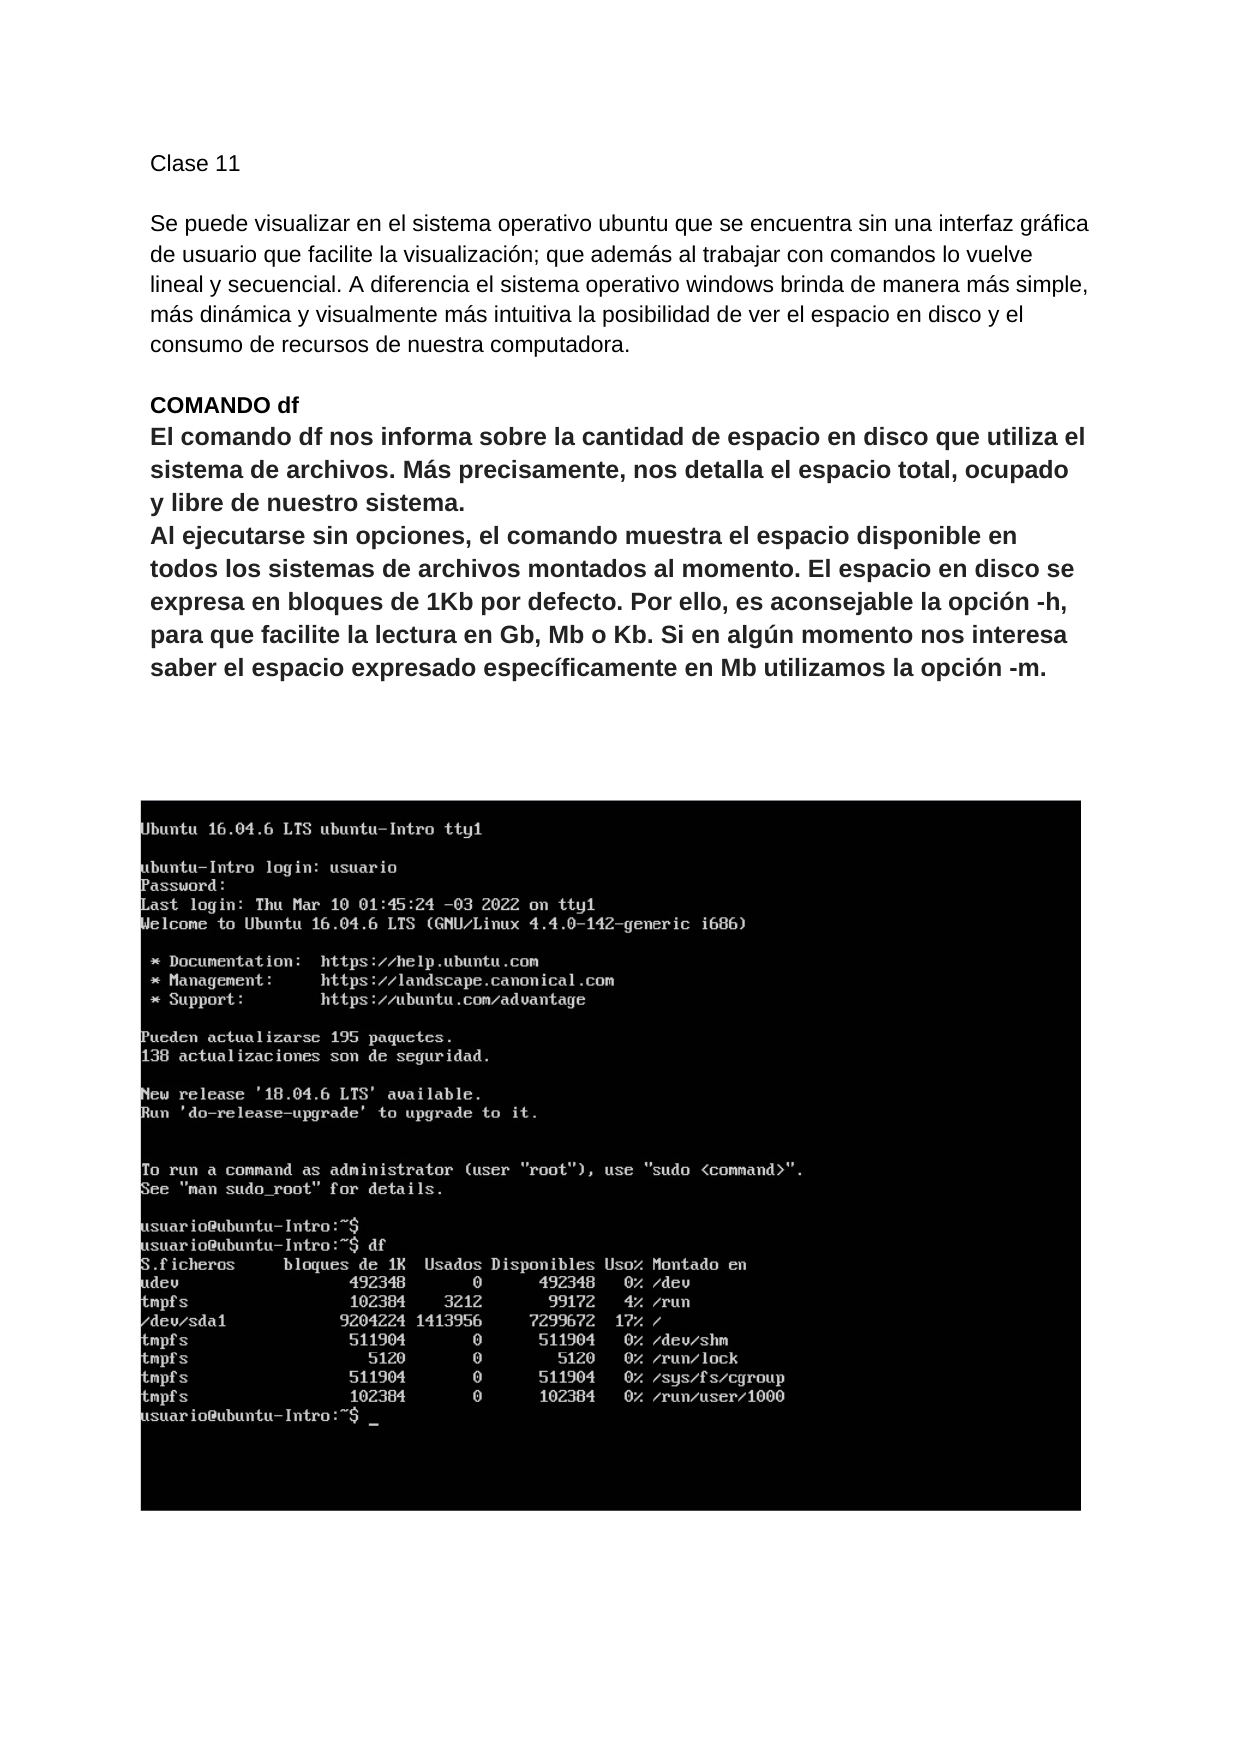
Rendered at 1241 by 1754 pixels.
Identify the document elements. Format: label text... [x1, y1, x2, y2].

text Clase 11 [150, 150, 1090, 176]
picture [140, 800, 1081, 1511]
text Se puede visualizar en el sistema operativo ubuntu que se encuentra sin una interfaz gráfica de usuario que facilite la visualización; que además al trabajar con comandos lo vuelve lineal y secuencial. A diferencia el sistema operativo windows brinda de manera más simple, más dinámica y visualmente más intuitiva la posibilidad de ver el espacio en disco y el consumo de recursos de nuestra computadora. [150, 210, 1090, 358]
text COMANDO df [150, 392, 1090, 418]
text Al ejecutarse sin opciones, el comando muestra el espacio disponible en todos los sistemas de archivos montados al momento. El espacio en disco se expresa en bloques de 1Kb por defecto. Por ello, es aconsejable la opción -h, para que facilite la lectura en Gb, Mb o Kb. Si en algún momento nos interesa saber el espacio expresado específicamente en Mb utilizamos la opción -m. [150, 521, 1090, 682]
text El comando df nos informa sobre la cantidad de espacio en disco que utiliza el sistema de archivos. Más precisamente, nos detalla el espacio total, ocupado y libre de nuestro sistema. [150, 422, 1090, 517]
